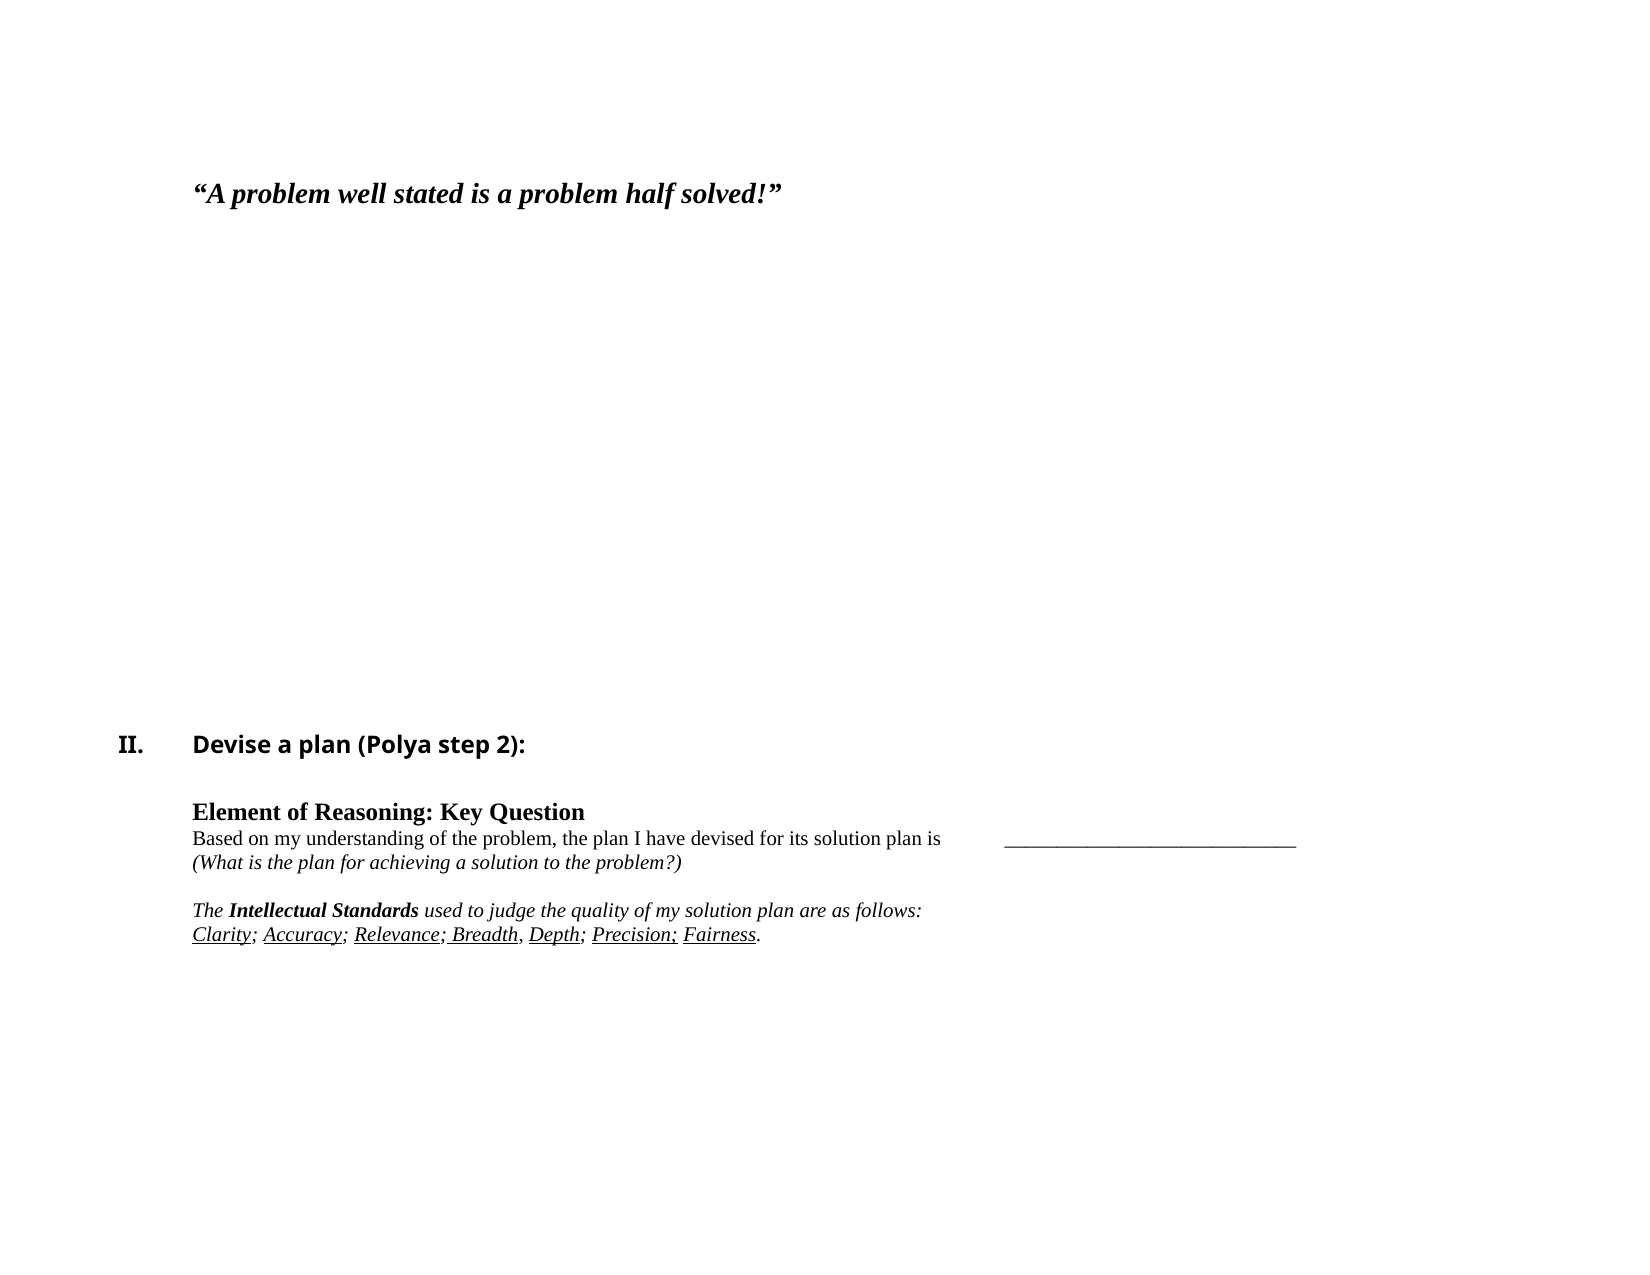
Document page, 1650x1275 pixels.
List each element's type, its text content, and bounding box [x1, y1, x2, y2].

text “A problem well stated is a problem half solved!” [118, 176, 1532, 209]
text Element of Reasoning: Key Question [118, 797, 1532, 826]
text The Intellectual Standards used to judge the quality of my solution plan are as follows: [118, 898, 1532, 922]
text II. Devise a plan (Polya step 2): [118, 727, 1532, 784]
text (What is the plan for achieving a solution to the problem?) [118, 849, 1532, 874]
text Based on my understanding of the problem, the plan I have devised for its solution plan is ____________________________ [118, 826, 1532, 849]
text Clarity; Accuracy; Relevance; Breadth, Depth; Precision; Fairness. [118, 922, 1532, 946]
